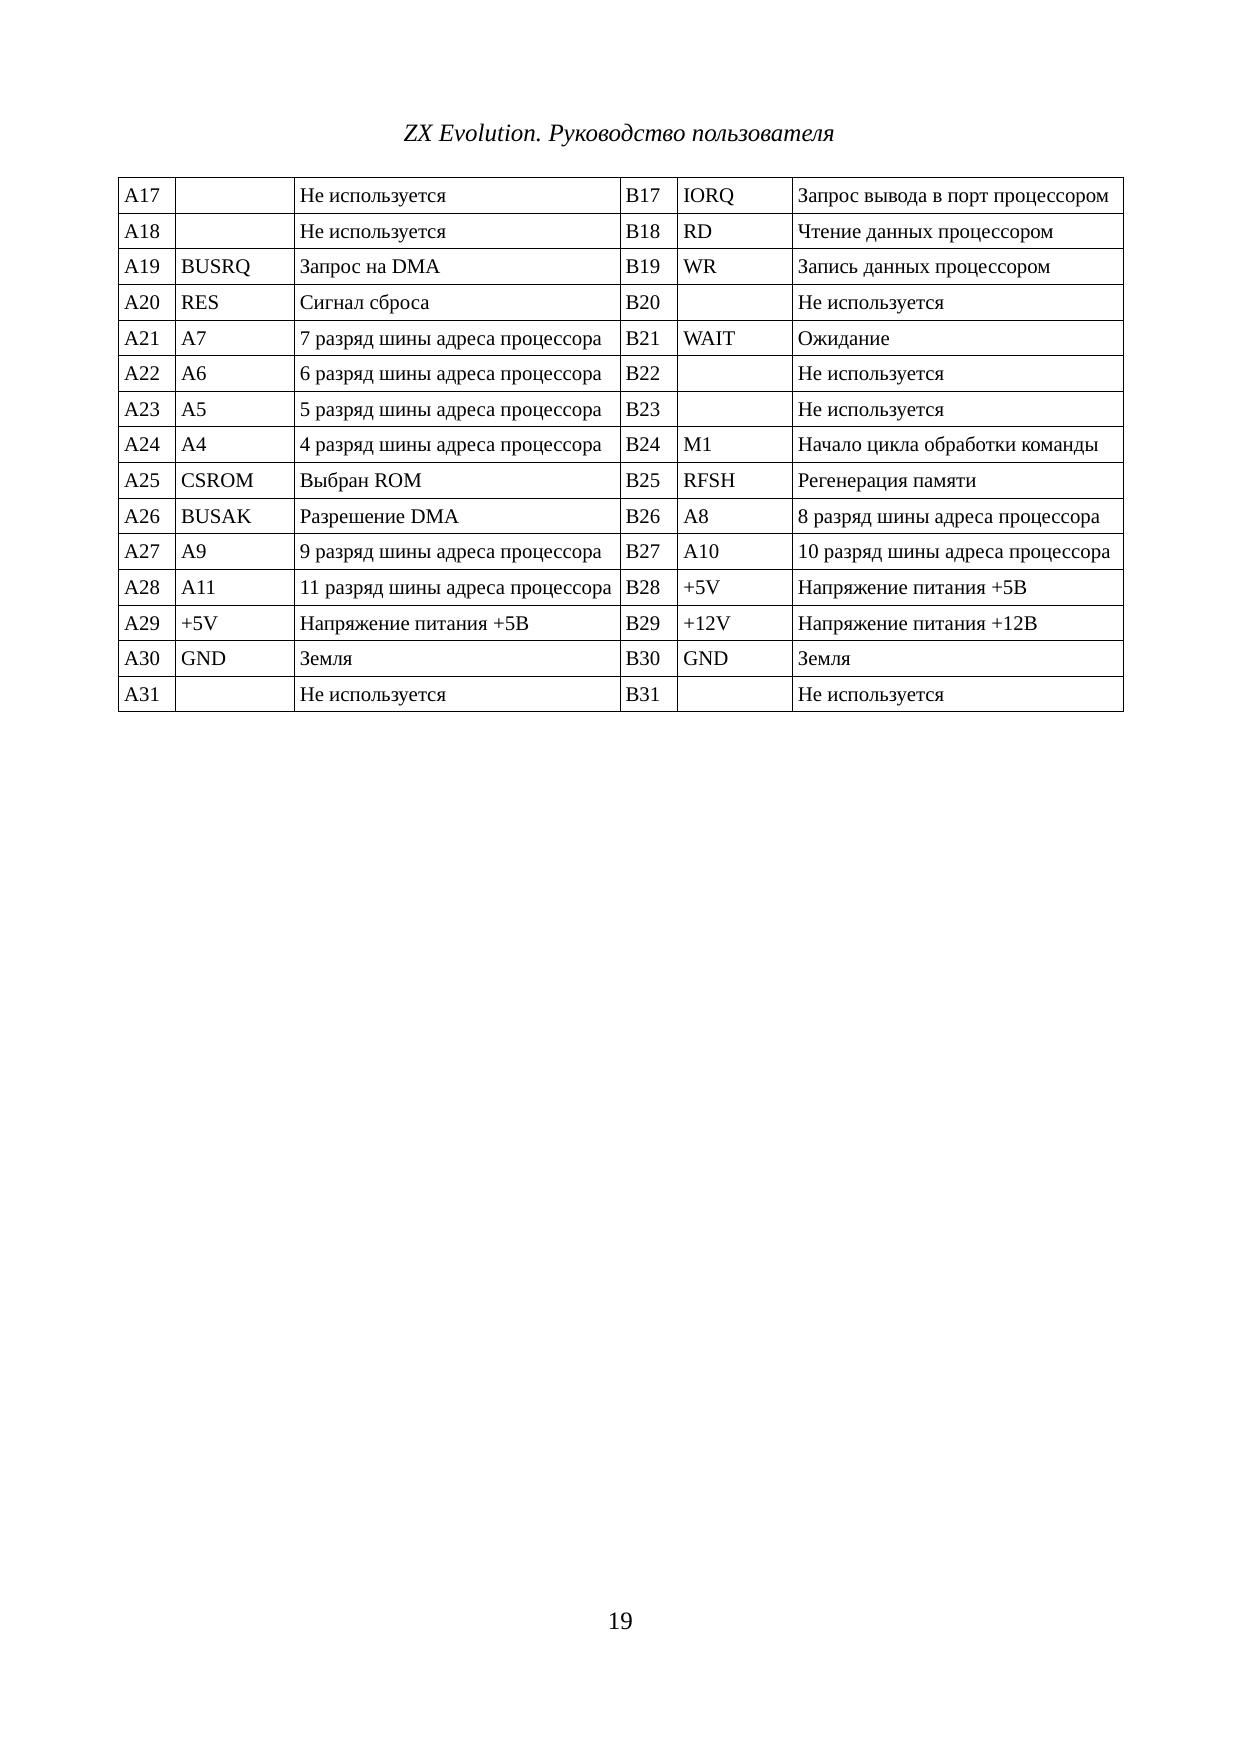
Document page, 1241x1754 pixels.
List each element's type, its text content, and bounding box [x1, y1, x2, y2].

table_cell A28 [119, 570, 175, 604]
table_cell [176, 178, 294, 213]
table_cell +12V [678, 606, 792, 640]
table_cell A25 [119, 463, 175, 498]
table_cell GND [678, 641, 792, 676]
table_cell Начало цикла обработки команды [793, 427, 1123, 462]
table_cell A22 [119, 356, 175, 391]
table_cell 8 разряд шины адреса процессора [793, 499, 1123, 533]
table_cell B25 [621, 463, 677, 498]
table_cell B22 [621, 356, 677, 391]
table_cell A31 [119, 677, 175, 711]
table_cell Не используется [793, 285, 1123, 319]
table_cell A11 [176, 570, 294, 604]
table_cell 6 разряд шины адреса процессора [295, 356, 620, 391]
table_cell B24 [621, 427, 677, 462]
table_cell BUSAK [176, 499, 294, 533]
table_cell +5V [678, 570, 792, 604]
table_cell A10 [678, 534, 792, 569]
table_cell Не используется [793, 392, 1123, 426]
table_cell CSROM [176, 463, 294, 498]
table_cell A27 [119, 534, 175, 569]
table_cell 4 разряд шины адреса процессора [295, 427, 620, 462]
table_cell Регенерация памяти [793, 463, 1123, 498]
table_cell Ожидание [793, 321, 1123, 355]
table_cell Сигнал сброса [295, 285, 620, 319]
table_cell A24 [119, 427, 175, 462]
table_cell GND [176, 641, 294, 676]
table_cell Земля [295, 641, 620, 676]
table_cell Запись данных процессором [793, 249, 1123, 284]
table_cell A6 [176, 356, 294, 391]
table_cell A9 [176, 534, 294, 569]
table_cell 9 разряд шины адреса процессора [295, 534, 620, 569]
table_cell M1 [678, 427, 792, 462]
table_cell B23 [621, 392, 677, 426]
table_cell B31 [621, 677, 677, 711]
table_cell A23 [119, 392, 175, 426]
table_cell Напряжение питания +5В [295, 606, 620, 640]
table_cell Земля [793, 641, 1123, 676]
table_cell Не используется [793, 356, 1123, 391]
table_cell [678, 392, 792, 426]
table_cell 5 разряд шины адреса процессора [295, 392, 620, 426]
table_cell WAIT [678, 321, 792, 355]
table_cell B30 [621, 641, 677, 676]
table_cell A19 [119, 249, 175, 284]
table_cell +5V [176, 606, 294, 640]
table_cell B28 [621, 570, 677, 604]
table_cell A21 [119, 321, 175, 355]
table_cell A8 [678, 499, 792, 533]
table_cell [176, 214, 294, 248]
table_cell 7 разряд шины адреса процессора [295, 321, 620, 355]
table_cell B21 [621, 321, 677, 355]
table_cell [678, 356, 792, 391]
table_cell B29 [621, 606, 677, 640]
table_cell B20 [621, 285, 677, 319]
table_cell WR [678, 249, 792, 284]
table_cell BUSRQ [176, 249, 294, 284]
table_cell RFSH [678, 463, 792, 498]
table_cell [678, 677, 792, 711]
table_cell A7 [176, 321, 294, 355]
table_cell Не используется [295, 677, 620, 711]
table_cell A17 [119, 178, 175, 213]
table_cell 10 разряд шины адреса процессора [793, 534, 1123, 569]
table_cell [176, 677, 294, 711]
table_cell RD [678, 214, 792, 248]
table_cell A20 [119, 285, 175, 319]
table_cell [678, 285, 792, 319]
table_cell Напряжение питания +5В [793, 570, 1123, 604]
table_cell B18 [621, 214, 677, 248]
table_cell Запрос вывода в порт процессором [793, 178, 1123, 213]
table_cell Чтение данных процессором [793, 214, 1123, 248]
table_cell RES [176, 285, 294, 319]
table_cell Не используется [793, 677, 1123, 711]
table_cell A30 [119, 641, 175, 676]
table_cell A4 [176, 427, 294, 462]
table_cell B26 [621, 499, 677, 533]
table_cell A26 [119, 499, 175, 533]
table_cell B17 [621, 178, 677, 213]
table_cell B19 [621, 249, 677, 284]
table_cell A18 [119, 214, 175, 248]
table_cell Разрешение DMA [295, 499, 620, 533]
table_cell B27 [621, 534, 677, 569]
table_cell Выбран ROM [295, 463, 620, 498]
table_cell A29 [119, 606, 175, 640]
table_cell Не используется [295, 214, 620, 248]
table_cell Напряжение питания +12В [793, 606, 1123, 640]
table_cell A5 [176, 392, 294, 426]
table_cell Не используется [295, 178, 620, 213]
table_cell 11 разряд шины адреса процессора [295, 570, 620, 604]
table_cell IORQ [678, 178, 792, 213]
table_cell Запрос на DMA [295, 249, 620, 284]
